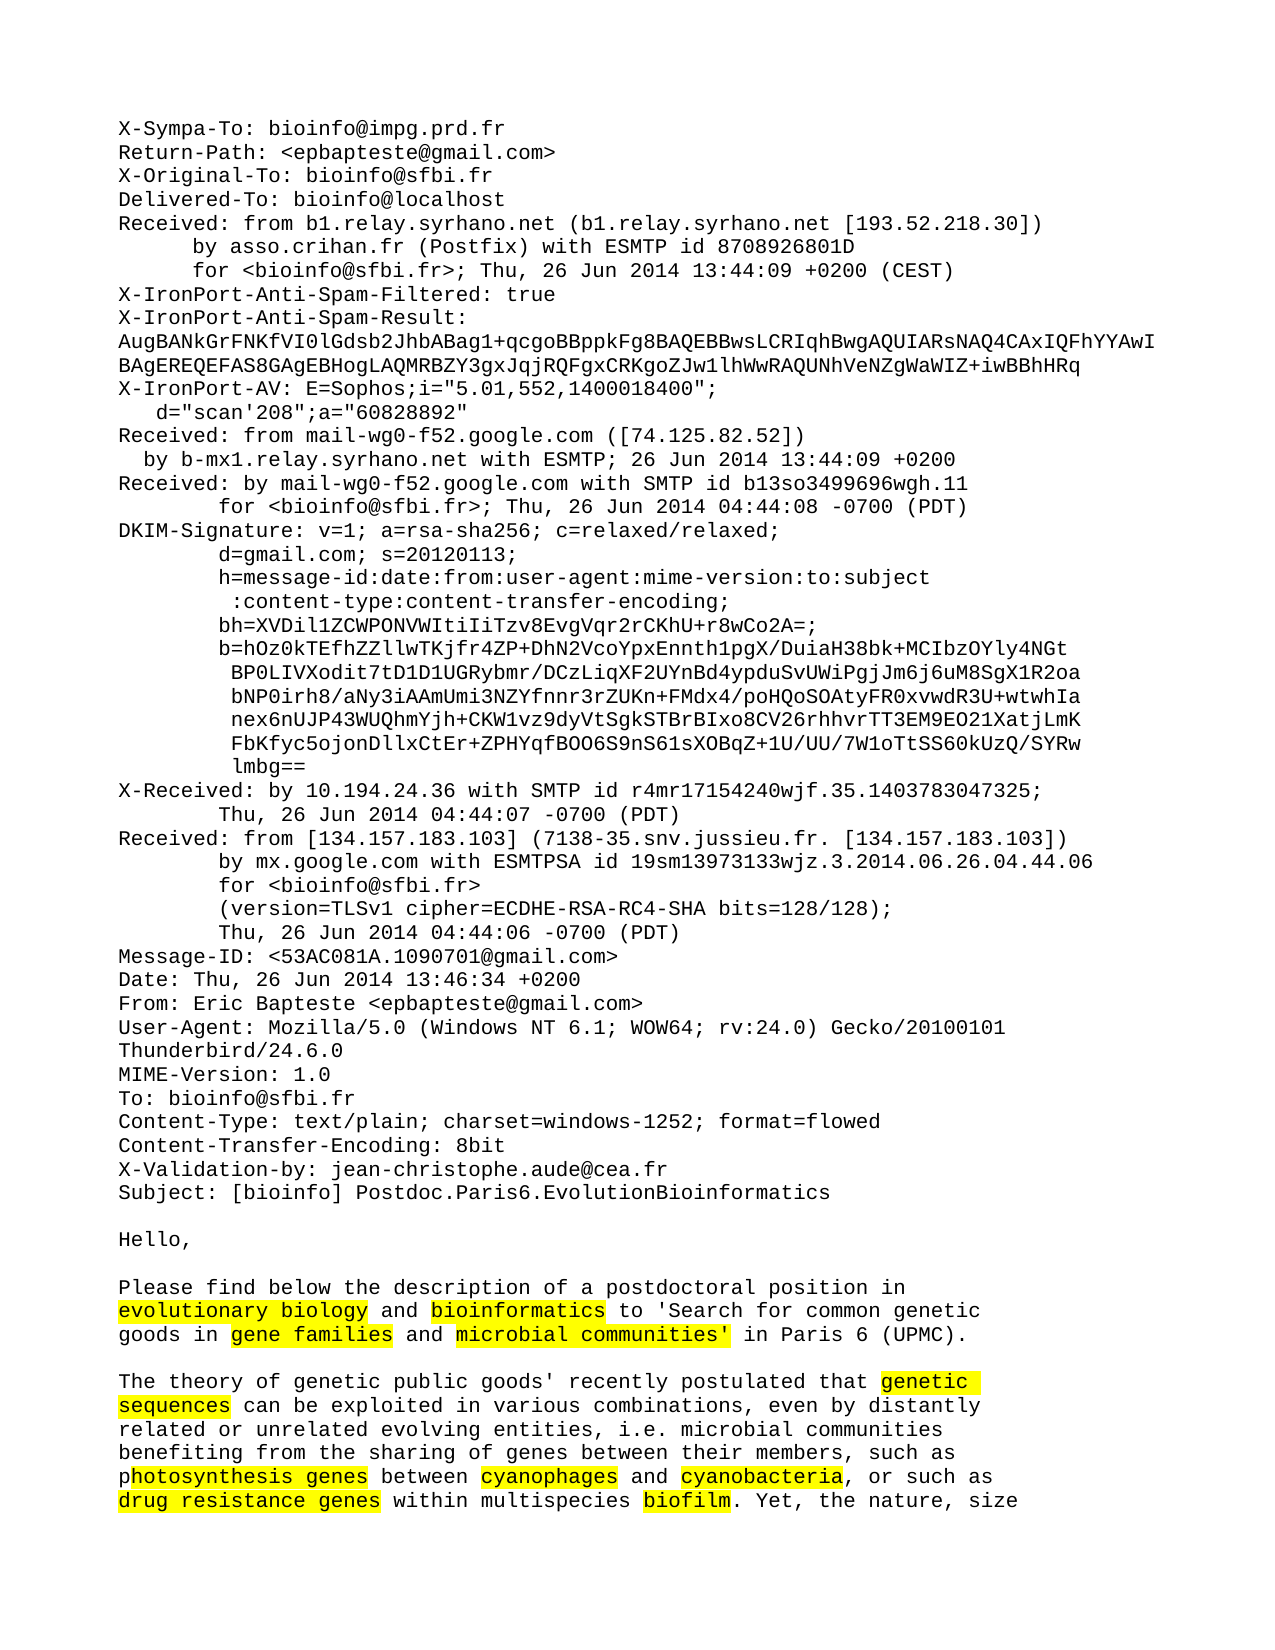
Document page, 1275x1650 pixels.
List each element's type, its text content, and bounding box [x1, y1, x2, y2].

text X-IronPort-Anti-Spam-Result: AugBANkGrFNKfVI0lGdsb2JhbABag1+qcgoBBppkFg8BAQEBBwsLCRIqhBwgAQUIARsNAQ4CAxIQFhYYAwIBAgEREQEFAS8GAgEBHogLAQMRBZY3gxJqjRQFgxCRKgoZJw1lhWwRAQUNhVeNZgWaWIZ+iwBBhHRq [118, 307, 1157, 378]
text Received: by mail-wg0-f52.google.com with SMTP id b13so3499696wgh.11 [118, 473, 1157, 496]
text The theory of genetic public goods' recently postulated that genetic [118, 1371, 1157, 1395]
text (version=TLSv1 cipher=ECDHE-RSA-RC4-SHA bits=128/128); [118, 898, 1157, 922]
text Date: Thu, 26 Jun 2014 13:46:34 +0200 [118, 969, 1157, 993]
text evolutionary biology and bioinformatics to 'Search for common genetic [118, 1300, 1157, 1324]
text nex6nUJP43WUQhmYjh+CKW1vz9dyVtSgkSTBrBIxo8CV26rhhvrTT3EM9EO21XatjLmK [118, 709, 1157, 733]
text benefiting from the sharing of genes between their members, such as [118, 1442, 1157, 1466]
text for <bioinfo@sfbi.fr>; Thu, 26 Jun 2014 13:44:09 +0200 (CEST) [118, 260, 1157, 284]
text h=message-id:date:from:user-agent:mime-version:to:subject [118, 567, 1157, 591]
text d=gmail.com; s=20120113; [118, 544, 1157, 567]
text d="scan'208";a="60828892" [118, 402, 1157, 426]
text sequences can be exploited in various combinations, even by distantly [118, 1395, 1157, 1419]
text X-Validation-by: jean-christophe.aude@cea.fr [118, 1158, 1157, 1182]
text bh=XVDil1ZCWPONVWItiIiTzv8EvgVqr2rCKhU+r8wCo2A=; [118, 615, 1157, 638]
text for <bioinfo@sfbi.fr>; Thu, 26 Jun 2014 04:44:08 -0700 (PDT) [118, 496, 1157, 520]
text X-Original-To: bioinfo@sfbi.fr [118, 165, 1157, 189]
text Content-Transfer-Encoding: 8bit [118, 1135, 1157, 1158]
text X-IronPort-Anti-Spam-Filtered: true [118, 284, 1157, 307]
text User-Agent: Mozilla/5.0 (Windows NT 6.1; WOW64; rv:24.0) Gecko/20100101 Thunderbird/24.6.0 [118, 1017, 1157, 1064]
text :content-type:content-transfer-encoding; [118, 591, 1157, 615]
text Received: from b1.relay.syrhano.net (b1.relay.syrhano.net [193.52.218.30]) [118, 213, 1157, 236]
text b=hOz0kTEfhZZllwTKjfr4ZP+DhN2VcoYpxEnnth1pgX/DuiaH38bk+MCIbzOYly4NGt [118, 638, 1157, 662]
text MIME-Version: 1.0 [118, 1064, 1157, 1088]
text photosynthesis genes between cyanophages and cyanobacteria, or such as [118, 1466, 1157, 1489]
text Please find below the description of a postdoctoral position in [118, 1277, 1157, 1300]
text Delivered-To: bioinfo@localhost [118, 189, 1157, 213]
text Hello, [118, 1229, 1157, 1253]
text bNP0irh8/aNy3iAAmUmi3NZYfnnr3rZUKn+FMdx4/poHQoSOAtyFR0xvwdR3U+wtwhIa [118, 686, 1157, 709]
text by b-mx1.relay.syrhano.net with ESMTP; 26 Jun 2014 13:44:09 +0200 [118, 449, 1157, 473]
text Thu, 26 Jun 2014 04:44:07 -0700 (PDT) [118, 804, 1157, 827]
text Content-Type: text/plain; charset=windows-1252; format=flowed [118, 1111, 1157, 1135]
text lmbg== [118, 757, 1157, 780]
text X-IronPort-AV: E=Sophos;i="5.01,552,1400018400"; [118, 378, 1157, 402]
text drug resistance genes within multispecies biofilm. Yet, the nature, size [118, 1489, 1157, 1513]
text FbKfyc5ojonDllxCtEr+ZPHYqfBOO6S9nS61sXOBqZ+1U/UU/7W1oTtSS60kUzQ/SYRw [118, 733, 1157, 757]
text From: Eric Bapteste <epbapteste@gmail.com> [118, 993, 1157, 1017]
text Received: from mail-wg0-f52.google.com ([74.125.82.52]) [118, 426, 1157, 449]
text related or unrelated evolving entities, i.e. microbial communities [118, 1419, 1157, 1442]
text X-Received: by 10.194.24.36 with SMTP id r4mr17154240wjf.35.1403783047325; [118, 780, 1157, 804]
text To: bioinfo@sfbi.fr [118, 1088, 1157, 1111]
text Received: from [134.157.183.103] (7138-35.snv.jussieu.fr. [134.157.183.103]) [118, 827, 1157, 851]
text Thu, 26 Jun 2014 04:44:06 -0700 (PDT) [118, 922, 1157, 946]
text DKIM-Signature: v=1; a=rsa-sha256; c=relaxed/relaxed; [118, 520, 1157, 544]
text X-Sympa-To: bioinfo@impg.prd.fr [118, 118, 1157, 142]
text by mx.google.com with ESMTPSA id 19sm13973133wjz.3.2014.06.26.04.44.06 [118, 851, 1157, 875]
text Return-Path: <epbapteste@gmail.com> [118, 142, 1157, 165]
text by asso.crihan.fr (Postfix) with ESMTP id 8708926801D [118, 236, 1157, 260]
text goods in gene families and microbial communities' in Paris 6 (UPMC). [118, 1324, 1157, 1348]
text BP0LIVXodit7tD1D1UGRybmr/DCzLiqXF2UYnBd4ypduSvUWiPgjJm6j6uM8SgX1R2oa [118, 662, 1157, 686]
text Message-ID: <53AC081A.1090701@gmail.com> [118, 946, 1157, 969]
text for <bioinfo@sfbi.fr> [118, 875, 1157, 898]
text Subject: [bioinfo] Postdoc.Paris6.EvolutionBioinformatics [118, 1182, 1157, 1206]
